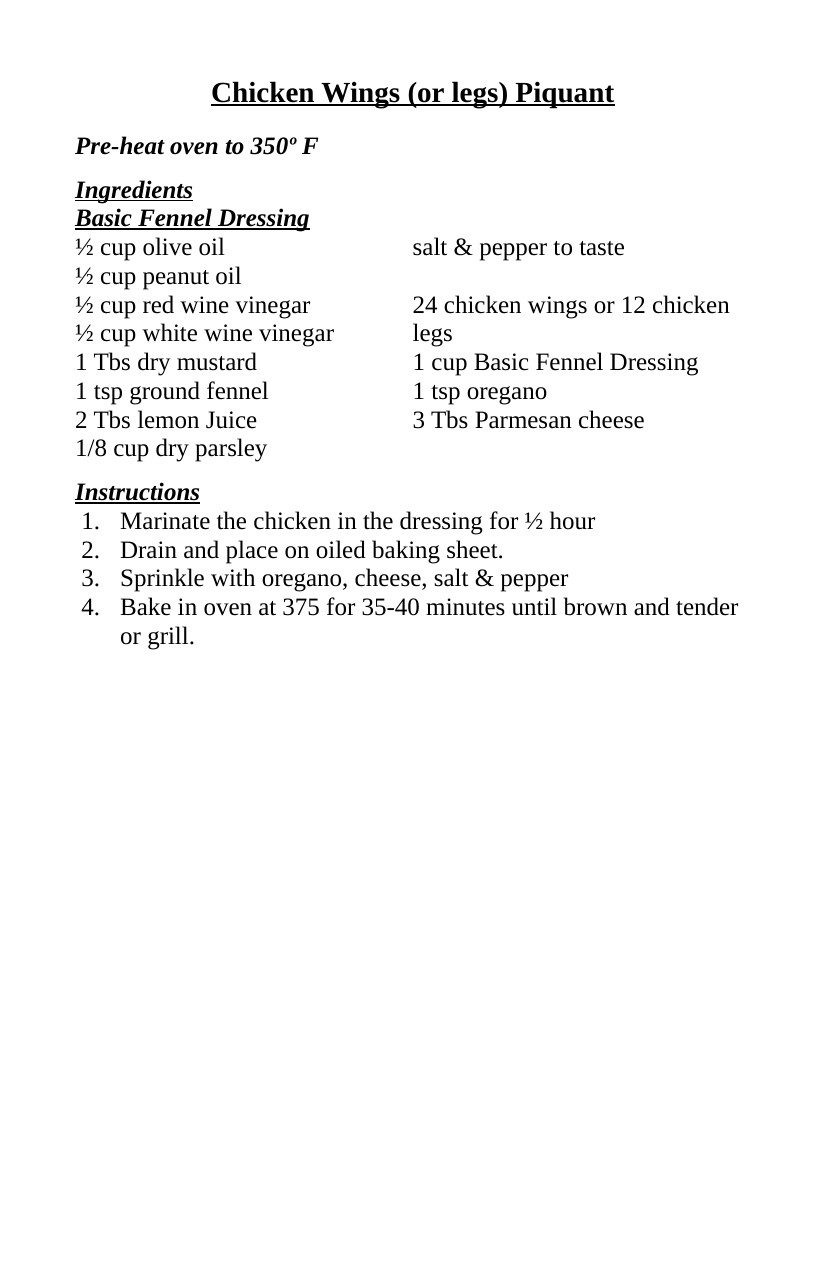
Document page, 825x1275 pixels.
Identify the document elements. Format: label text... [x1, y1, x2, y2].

text 1 cup Basic Fennel Dressing [412, 347, 750, 376]
text ½ cup white wine vinegar [75, 318, 412, 347]
text ½ cup olive oil [75, 232, 412, 261]
text salt & pepper to taste [412, 232, 750, 261]
text 1 Tbs dry mustard [75, 347, 412, 376]
subtitle Instructions [75, 477, 750, 506]
text ½ cup peanut oil [75, 261, 412, 290]
list Drain and place on oiled baking sheet. [75, 535, 750, 563]
list Bake in oven at 375 for 35-40 minutes until brown and tender or grill. [75, 592, 750, 650]
list Sprinkle with oregano, cheese, salt & pepper [75, 563, 750, 592]
subtitle Chicken Wings (or legs) Piquant [75, 75, 750, 108]
list Marinate the chicken in the dressing for ½ hour [75, 506, 750, 535]
text 3 Tbs Parmesan cheese [412, 405, 750, 433]
text 2 Tbs lemon Juice [75, 405, 412, 433]
subtitle Ingredients [75, 175, 750, 203]
text 24 chicken wings or 12 chicken legs [412, 290, 750, 347]
subtitle Basic Fennel Dressing [75, 203, 750, 232]
text 1/8 cup dry parsley [75, 433, 412, 462]
text 1 tsp ground fennel [75, 376, 412, 405]
text 1 tsp oregano [412, 376, 750, 405]
text ½ cup red wine vinegar [75, 290, 412, 318]
subtitle Pre-heat oven to 350º F [75, 131, 750, 160]
